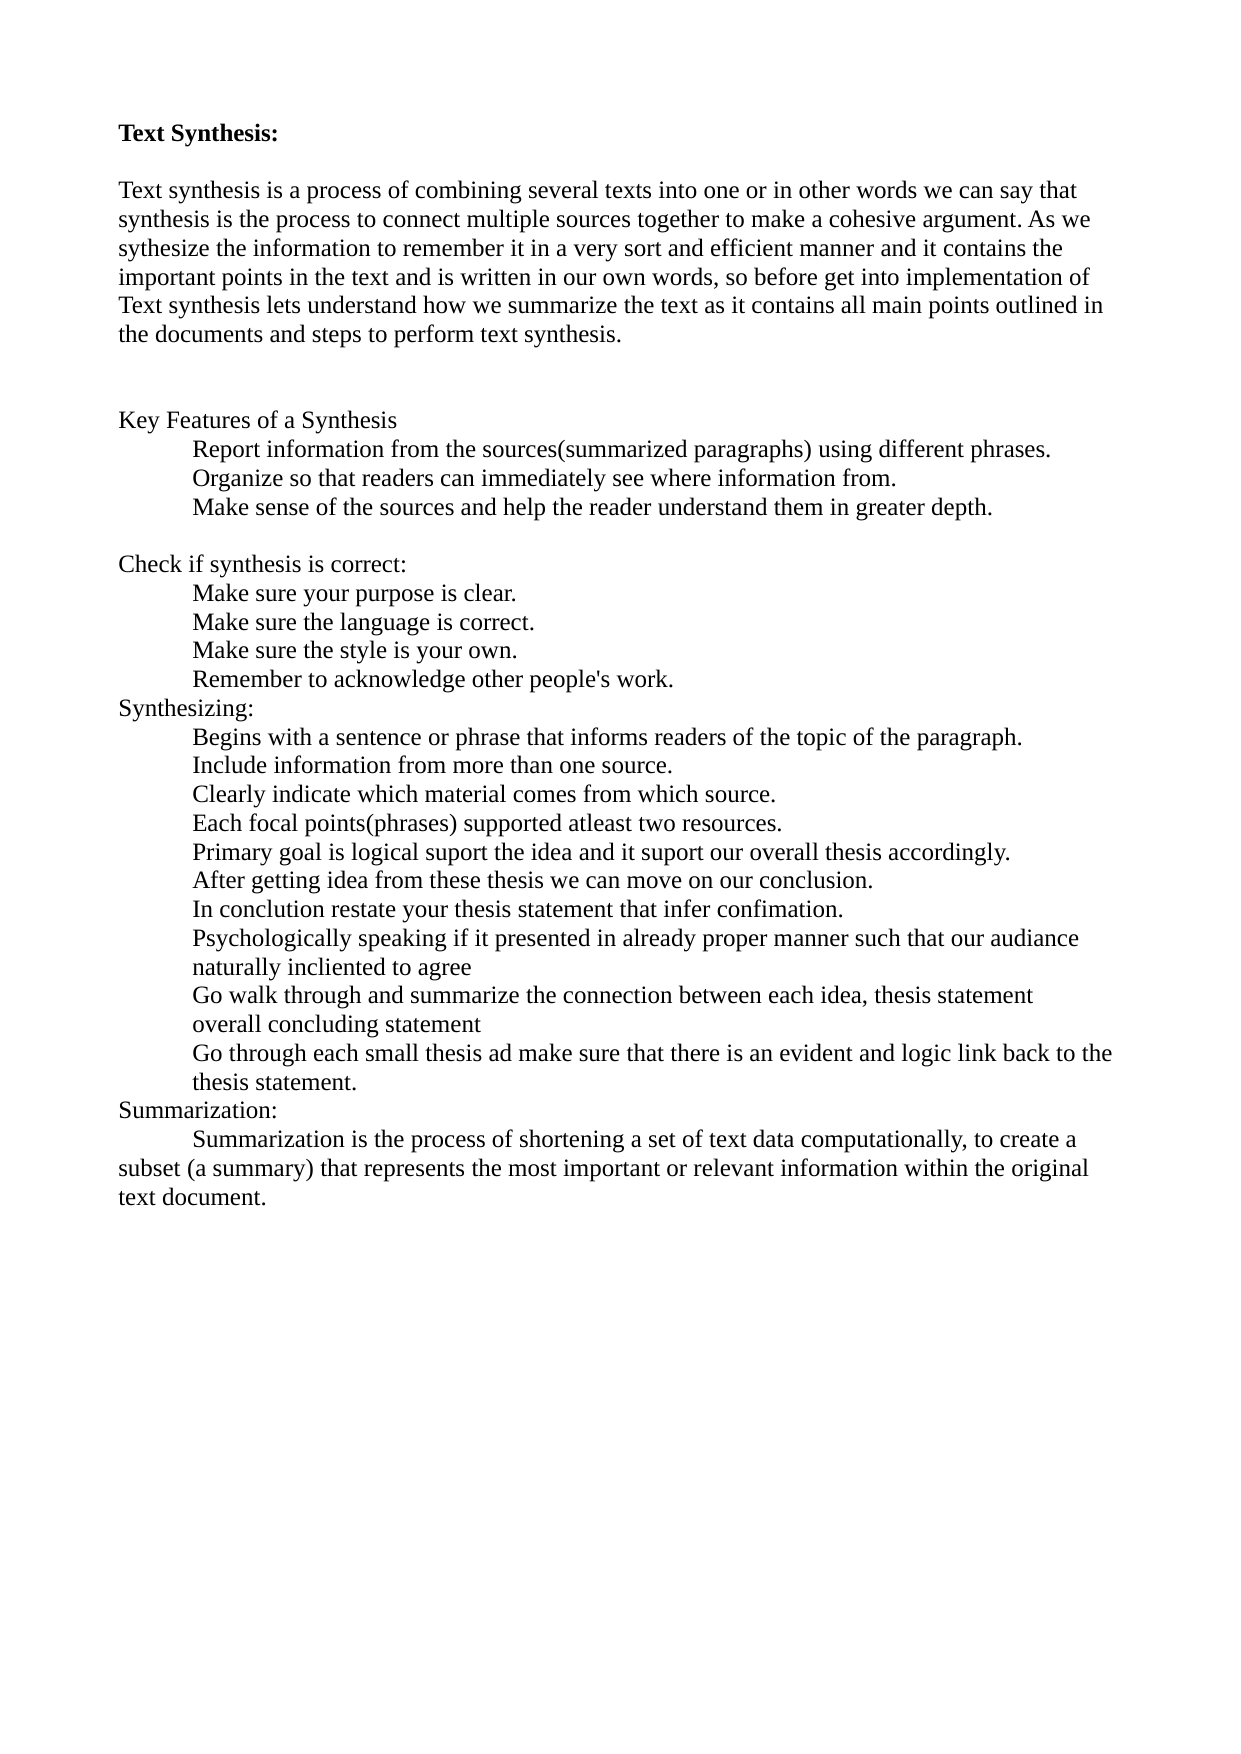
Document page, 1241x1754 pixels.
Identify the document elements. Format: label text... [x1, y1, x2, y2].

text After getting idea from these thesis we can move on our conclusion. [118, 866, 1122, 894]
text Go walk through and summarize the connection between each idea, thesis statement [118, 981, 1122, 1009]
text Primary goal is logical suport the idea and it suport our overall thesis accordingly. [118, 837, 1122, 866]
text Go through each small thesis ad make sure that there is an evident and logic link back to the [118, 1038, 1122, 1067]
text Report information from the sources(summarized paragraphs) using different phrases. [118, 434, 1122, 463]
text Psychologically speaking if it presented in already proper manner such that our audiance [118, 923, 1122, 952]
text Make sure your purpose is clear. [118, 578, 1122, 607]
text Summarization is the process of shortening a set of text data computationally, to create a subset (a summary) that represents the most important or relevant information within the original text document. [118, 1124, 1122, 1211]
text Begins with a sentence or phrase that informs readers of the topic of the paragraph. [118, 722, 1122, 751]
text Make sure the language is correct. [118, 607, 1122, 636]
text Text Synthesis: [118, 118, 1122, 147]
text Text synthesis is a process of combining several texts into one or in other words we can say that synthesis is the process to connect multiple sources together to make a cohesive argument. As we sythesize the information to remember it in a very sort and efficient manner and it contains the important points in the text and is written in our own words, so before get into implementation of Text synthesis lets understand how we summarize the text as it contains all main points outlined in the documents and steps to perform text synthesis. [118, 176, 1122, 348]
text Check if synthesis is correct: [118, 549, 1122, 578]
text naturally incliented to agree [118, 952, 1122, 981]
text Clearly indicate which material comes from which source. [118, 779, 1122, 808]
text Key Features of a Synthesis [118, 406, 1122, 434]
text Synthesizing: [118, 693, 1122, 722]
text In conclution restate your thesis statement that infer confimation. [118, 894, 1122, 923]
text thesis statement. [118, 1067, 1122, 1096]
text overall concluding statement [118, 1009, 1122, 1038]
text Remember to acknowledge other people's work. [118, 664, 1122, 693]
text Include information from more than one source. [118, 751, 1122, 779]
text Make sense of the sources and help the reader understand them in greater depth. [118, 492, 1122, 521]
text Summarization: [118, 1096, 1122, 1124]
text Organize so that readers can immediately see where information from. [118, 463, 1122, 492]
text Make sure the style is your own. [118, 636, 1122, 664]
text Each focal points(phrases) supported atleast two resources. [118, 808, 1122, 837]
